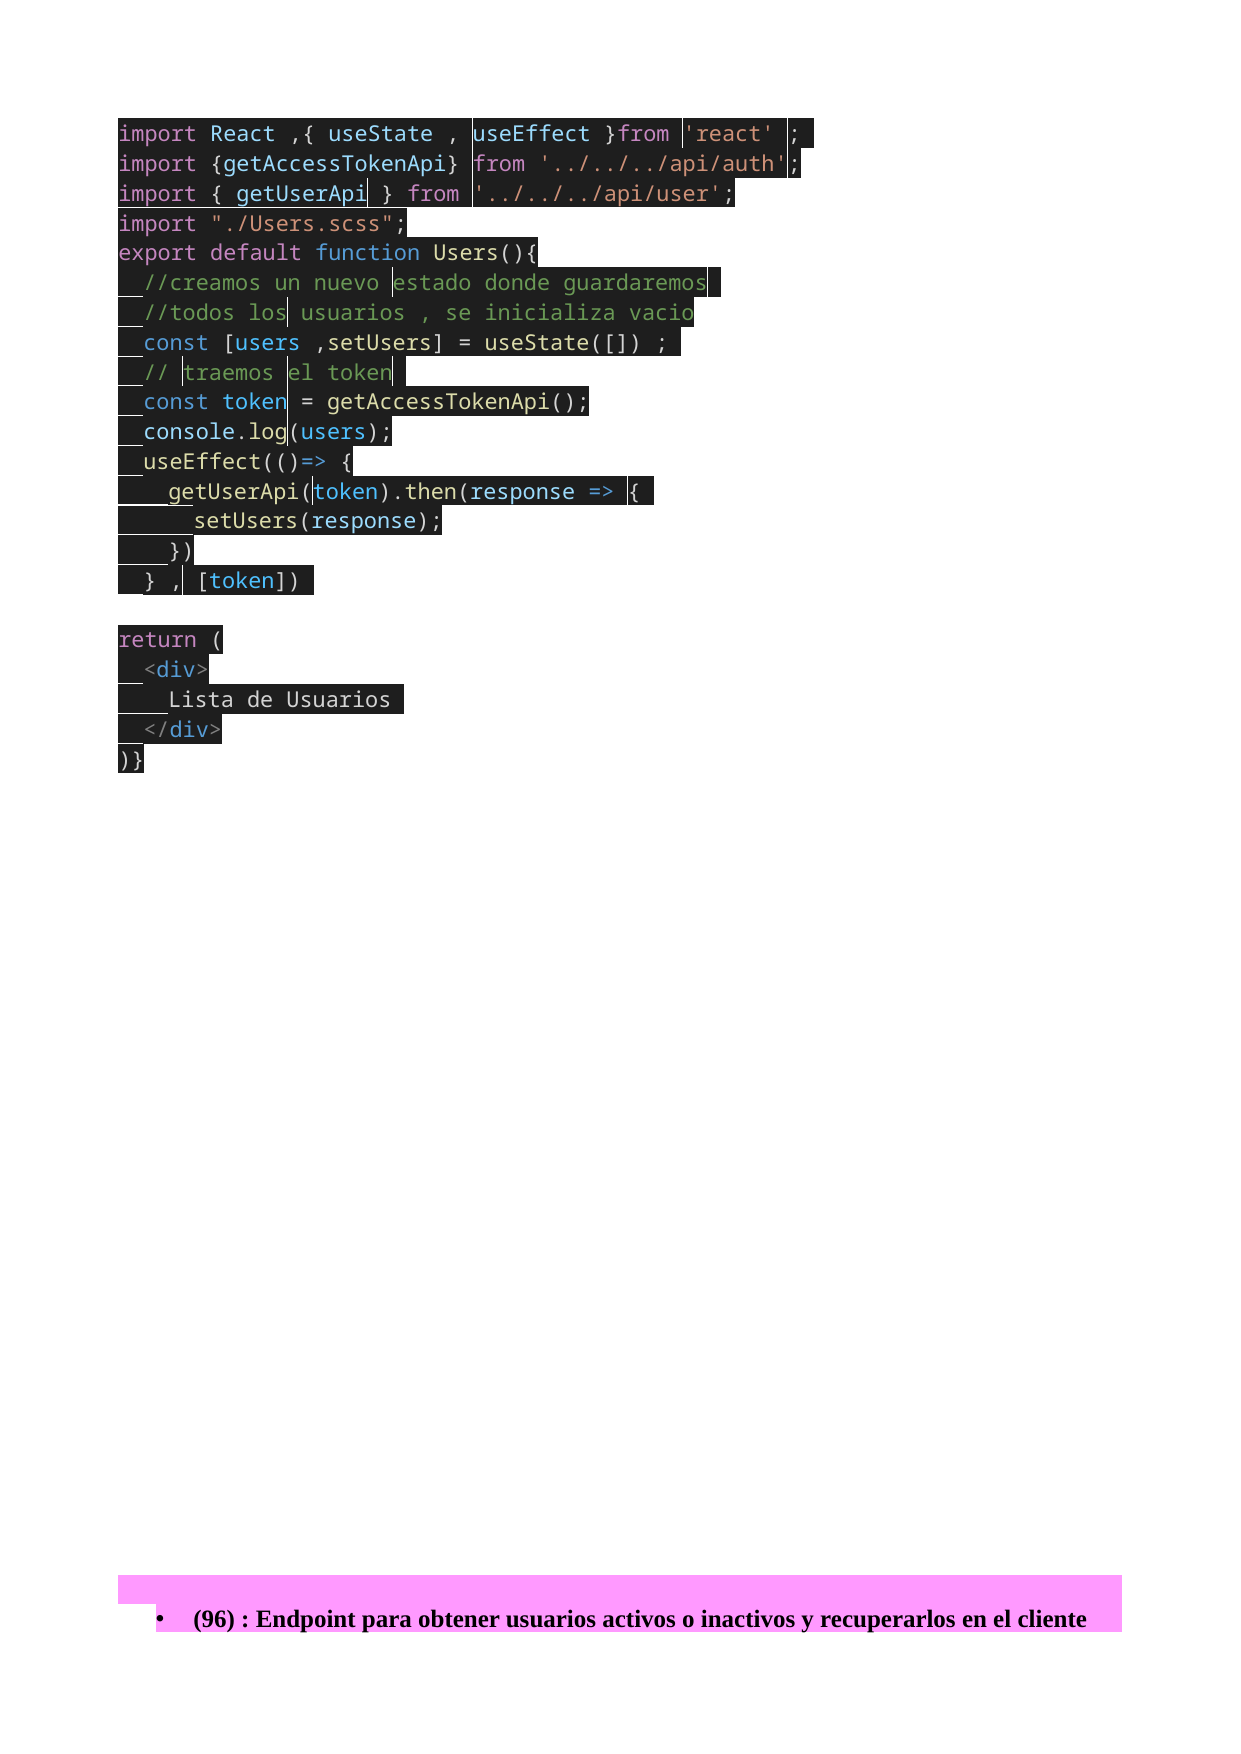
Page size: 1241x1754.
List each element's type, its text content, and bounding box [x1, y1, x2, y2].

text }) [118, 535, 1122, 565]
text //todos los usuarios , se inicializa vacio [118, 297, 1122, 327]
text //creamos un nuevo estado donde guardaremos [118, 267, 1122, 297]
text const [users ,setUsers] = useState([]) ; [118, 327, 1122, 356]
text export default function Users(){ [118, 237, 1122, 267]
text console.log(users); [118, 416, 1122, 446]
text import React ,{ useState , useEffect }from 'react' ; [118, 118, 1122, 148]
text import { getUserApi } from '../../../api/user'; [118, 178, 1122, 207]
list (96) : Endpoint para obtener usuarios activos o inactivos y recuperarlos en el cliente [156, 1604, 1122, 1632]
text useEffect(()=> { [118, 446, 1122, 476]
text } , [token]) [118, 565, 1122, 595]
text import {getAccessTokenApi} from '../../../api/auth'; [118, 148, 1122, 178]
text Lista de Usuarios [118, 684, 1122, 714]
text setUsers(response); [118, 505, 1122, 535]
text </div> [118, 714, 1122, 744]
text <div> [118, 654, 1122, 684]
text )} [118, 744, 1122, 773]
text return ( [118, 624, 1122, 654]
text getUserApi(token).then(response => { [118, 476, 1122, 505]
text const token = getAccessTokenApi(); [118, 386, 1122, 416]
text import "./Users.scss"; [118, 207, 1122, 237]
text // traemos el token [118, 356, 1122, 386]
